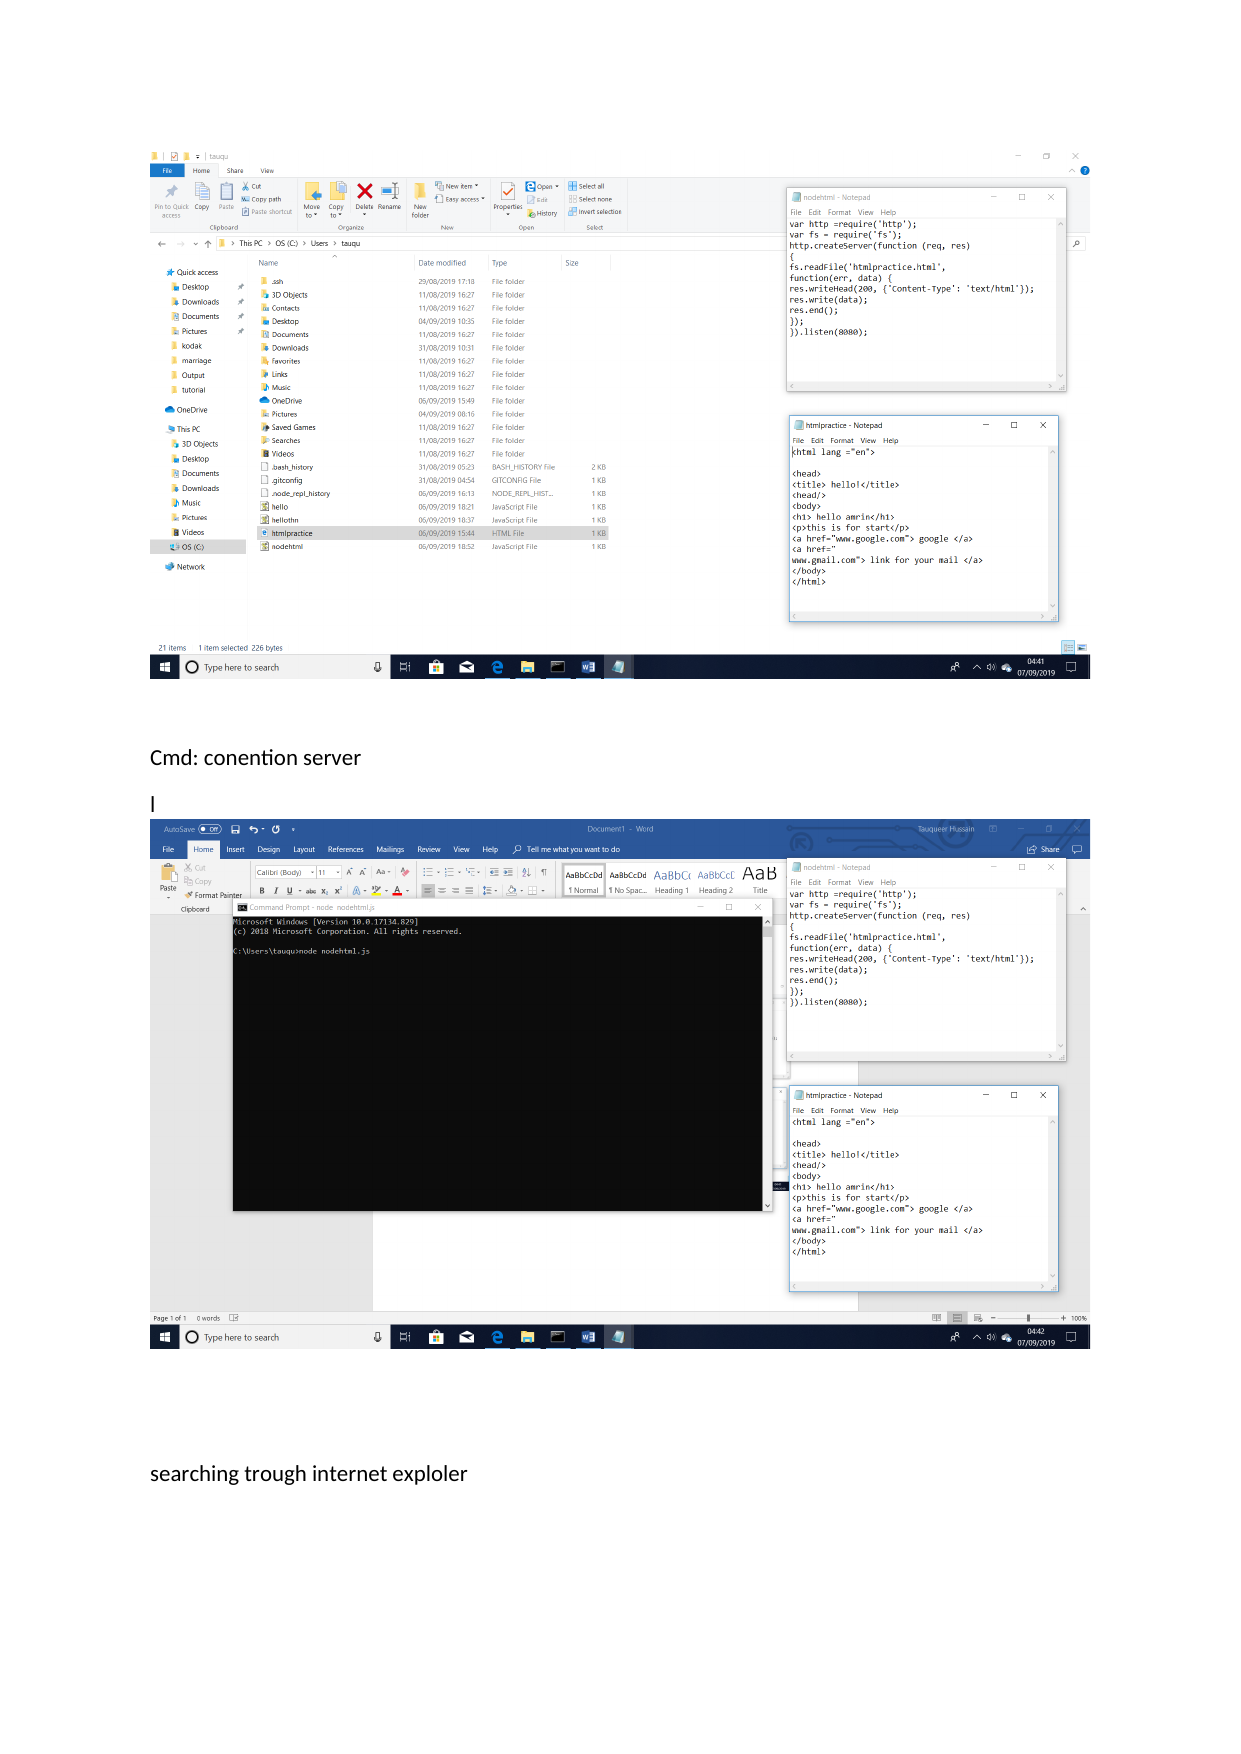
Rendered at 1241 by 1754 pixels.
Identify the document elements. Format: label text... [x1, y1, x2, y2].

text Cmd: conention server [150, 743, 1090, 772]
text l [150, 790, 1090, 819]
text searching trough internet exploler [150, 1459, 1090, 1487]
